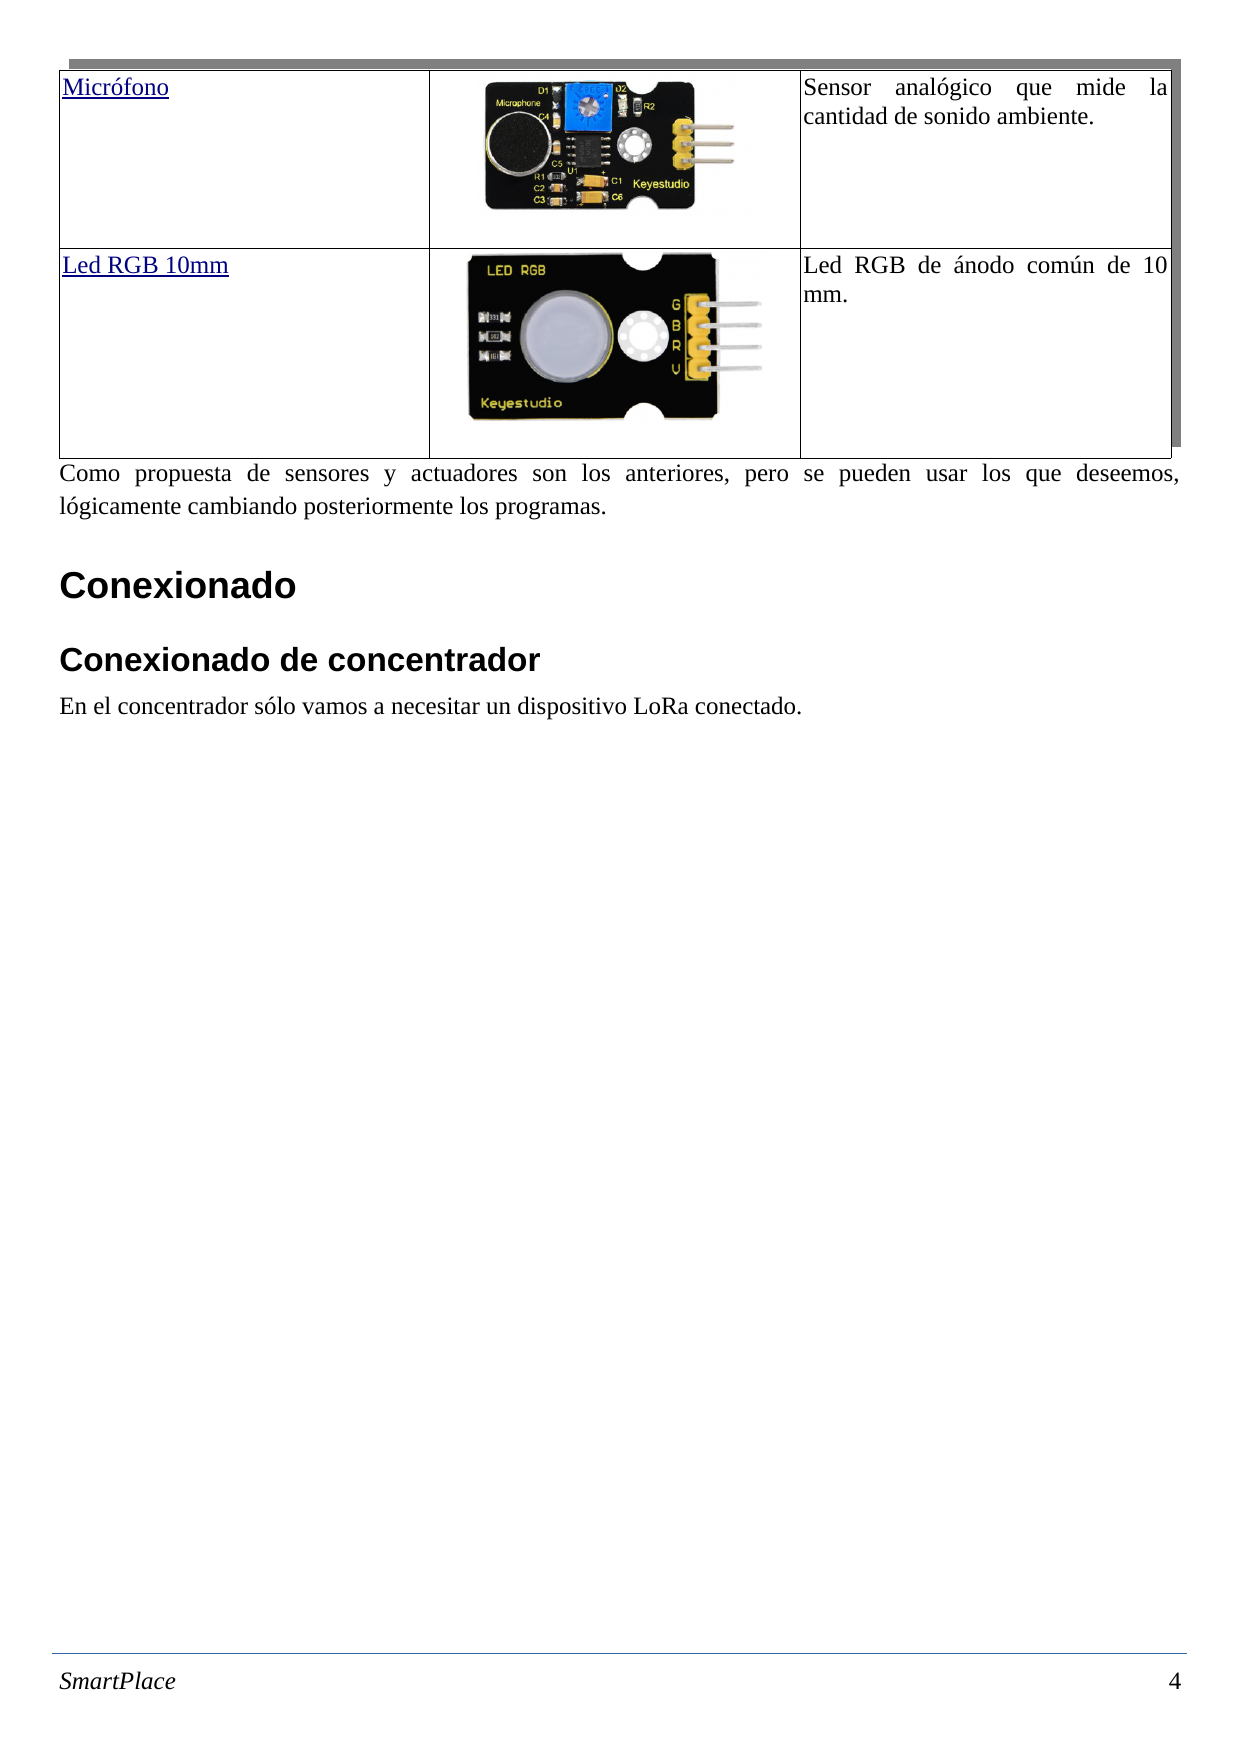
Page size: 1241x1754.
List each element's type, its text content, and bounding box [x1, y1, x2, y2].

table_cell Led RGB de ánodo común de 10 mm. [801, 249, 1171, 458]
text En el concentrador sólo vamos a necesitar un dispositivo LoRa conectado. [59, 691, 1181, 719]
table_cell [430, 249, 800, 458]
picture [476, 72, 754, 216]
table_cell Sensor analógico que mide la cantidad de sonido ambiente. [801, 71, 1171, 247]
table_cell Micrófono [60, 71, 429, 247]
text Como propuesta de sensores y actuadores son los anteriores, pero se pueden usar los que deseemos, lógicamente cambiando posteriormente los programas. [59, 458, 1181, 519]
subtitle Conexionado de concentrador [59, 640, 1181, 678]
table_cell [430, 71, 800, 247]
subtitle Conexionado [59, 563, 1181, 606]
table_cell Led RGB 10mm [60, 249, 429, 458]
picture [466, 250, 763, 426]
